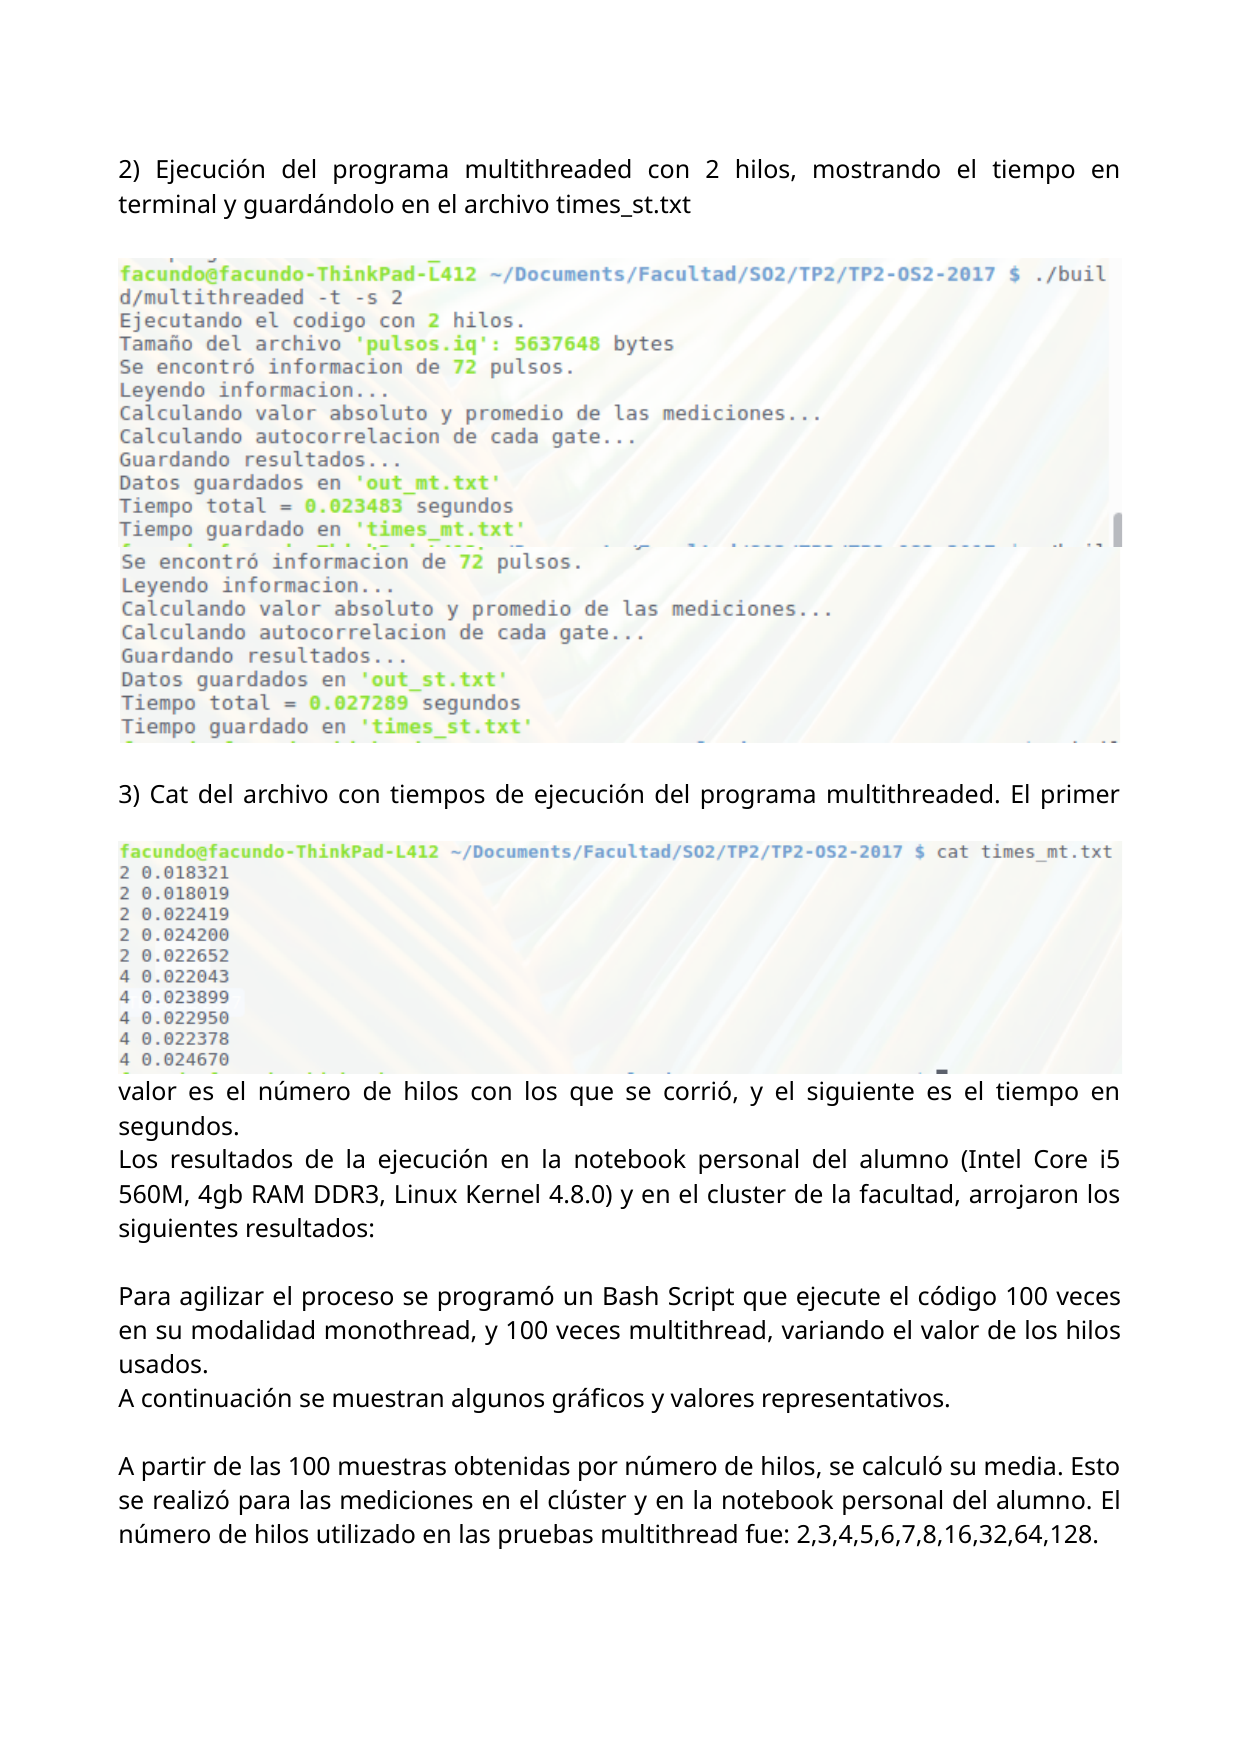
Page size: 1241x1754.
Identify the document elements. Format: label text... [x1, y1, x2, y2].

text valor es el número de hilos con los que se corrió, y el siguiente es el tiempo en segundos. [118, 1074, 1122, 1142]
picture [118, 258, 1123, 743]
text A continuación se muestran algunos gráficos y valores representativos. [118, 1381, 1122, 1415]
picture [118, 841, 1123, 1074]
text Para agilizar el proceso se programó un Bash Script que ejecute el código 100 veces en su modalidad monothread, y 100 veces multithread, variando el valor de los hilos usados. [118, 1278, 1122, 1381]
text Los resultados de la ejecución en la notebook personal del alumno (Intel Core i5 560M, 4gb RAM DDR3, Linux Kernel 4.8.0) y en el cluster de la facultad, arrojaron los siguientes resultados: [118, 1142, 1122, 1244]
text 2) Ejecución del programa multithreaded con 2 hilos, mostrando el tiempo en terminal y guardándolo en el archivo times_st.txt [118, 152, 1122, 220]
text A partir de las 100 muestras obtenidas por número de hilos, se calculó su media. Esto se realizó para las mediciones en el clúster y en la notebook personal del alumno. El número de hilos utilizado en las pruebas multithread fue: 2,3,4,5,6,7,8,16,32,64,128. [118, 1449, 1122, 1551]
text 3) Cat del archivo con tiempos de ejecución del programa multithreaded. El primer [118, 777, 1122, 841]
